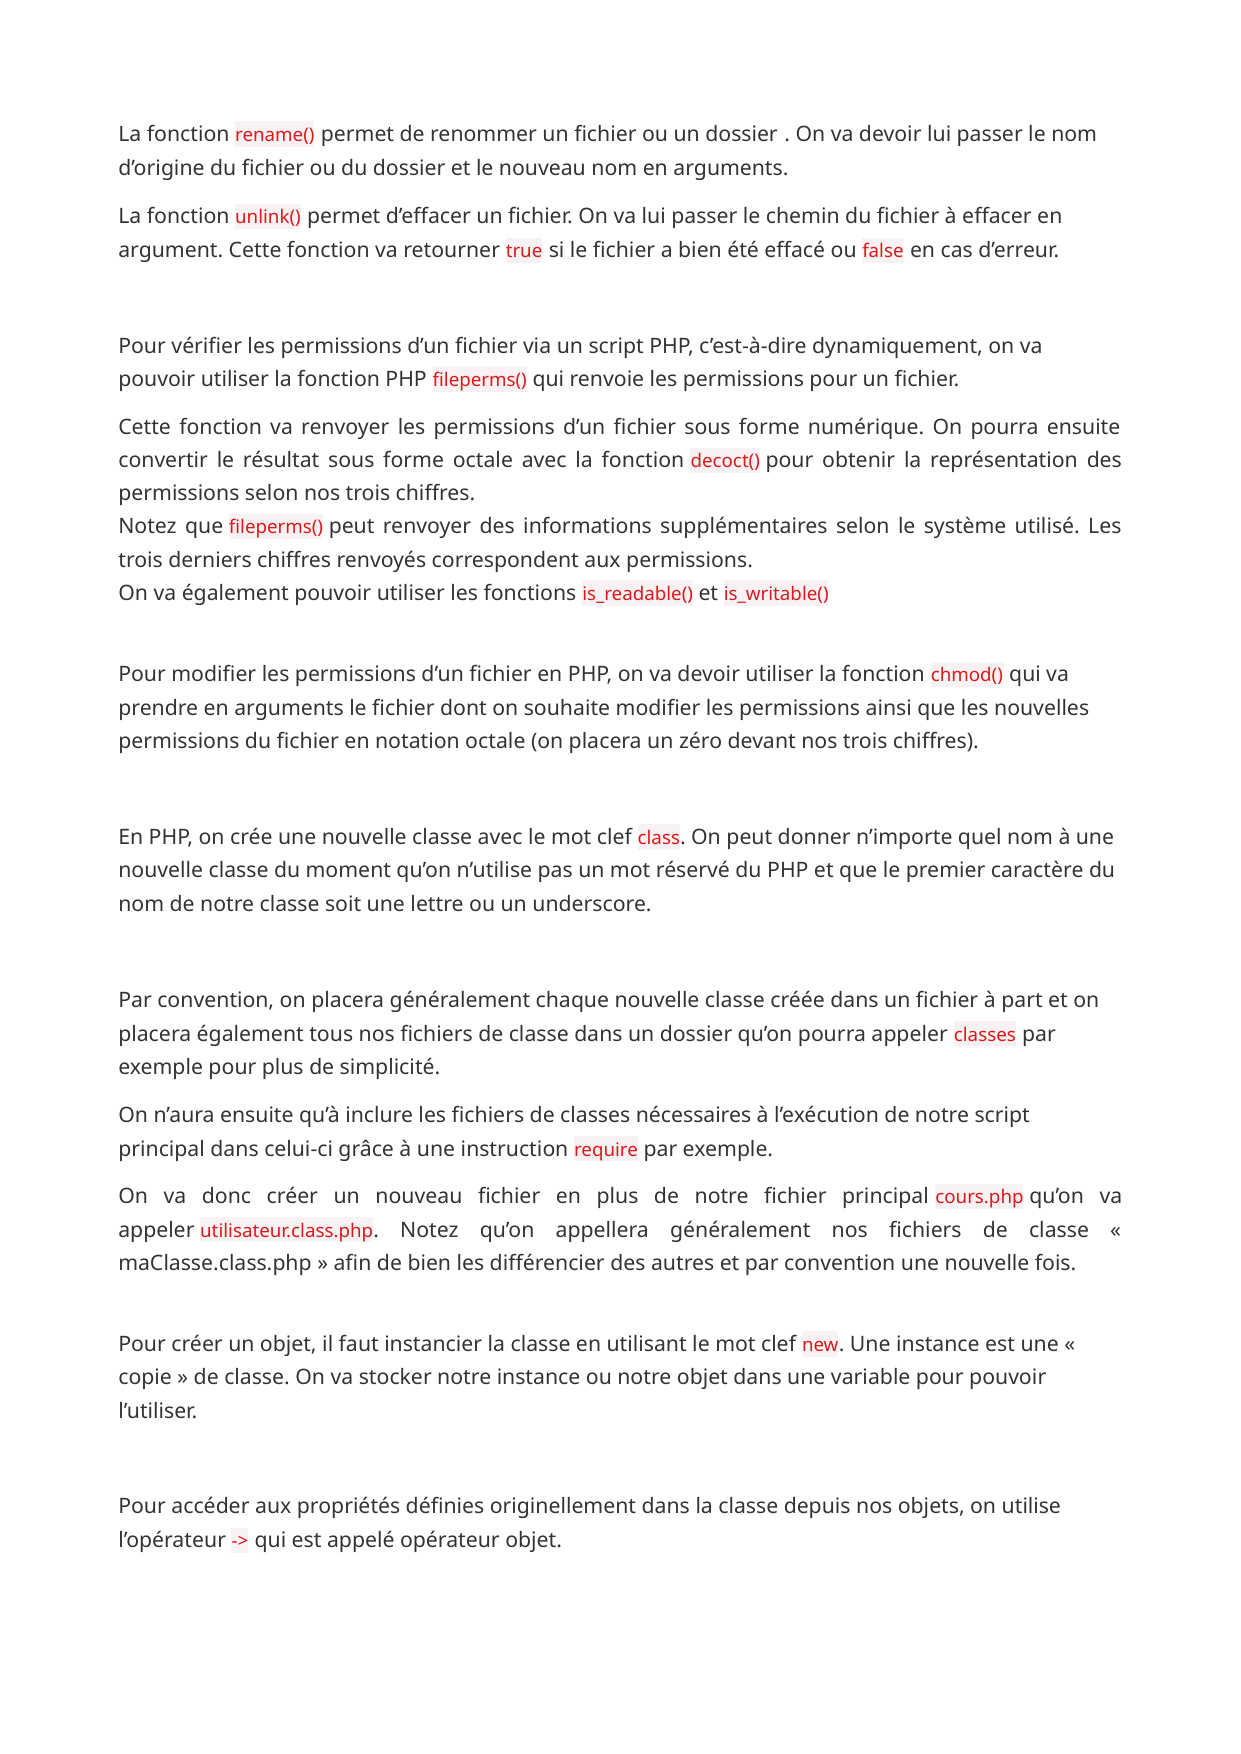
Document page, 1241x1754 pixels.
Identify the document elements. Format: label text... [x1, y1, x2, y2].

text La fonction rename() permet de renommer un fichier ou un dossier . On va devoir lui passer le nom d’origine du fichier ou du dossier et le nouveau nom en arguments. [118, 118, 1122, 182]
text Pour accéder aux propriétés définies originellement dans la classe depuis nos objets, on utilise l’opérateur -> qui est appelé opérateur objet. [118, 1491, 1122, 1554]
text On n’aura ensuite qu’à inclure les fichiers de classes nécessaires à l’exécution de notre script principal dans celui-ci grâce à une instruction require par exemple. [118, 1100, 1122, 1162]
text On va donc créer un nouveau fichier en plus de notre fichier principal cours.php qu’on va appeler utilisateur.class.php. Notez qu’on appellera généralement nos fichiers de classe « maClasse.class.php » afin de bien les différencier des autres et par convention une nouvelle fois. [118, 1181, 1122, 1276]
text Pour modifier les permissions d’un fichier en PHP, on va devoir utiliser la fonction chmod() qui va prendre en arguments le fichier dont on souhaite modifier les permissions ainsi que les nouvelles permissions du fichier en notation octale (on placera un zéro devant nos trois chiffres). [118, 658, 1122, 755]
text Cette fonction va renvoyer les permissions d’un fichier sous forme numérique. On pourra ensuite convertir le résultat sous forme octale avec la fonction decoct() pour obtenir la représentation des permissions selon nos trois chiffres. [118, 412, 1122, 507]
text Notez que fileperms() peut renvoyer des informations supplémentaires selon le système utilisé. Les trois derniers chiffres renvoyés correspondent aux permissions. [118, 511, 1122, 573]
text On va également pouvoir utiliser les fonctions is_readable() et is_writable() [118, 578, 1122, 607]
text Par convention, on placera généralement chaque nouvelle classe créée dans un fichier à part et on placera également tous nos fichiers de classe dans un dossier qu’on pourra appeler classes par exemple pour plus de simplicité. [118, 984, 1122, 1081]
text Pour créer un objet, il faut instancier la classe en utilisant le mot clef new. Une instance est une « copie » de classe. On va stocker notre instance ou notre objet dans une variable pour pouvoir l’utiliser. [118, 1328, 1122, 1424]
text La fonction unlink() permet d’effacer un fichier. On va lui passer le chemin du fichier à effacer en argument. Cette fonction va retourner true si le fichier a bien été effacé ou false en cas d’erreur. [118, 201, 1122, 264]
text En PHP, on crée une nouvelle classe avec le mot clef class. On peut donner n’importe quel nom à une nouvelle classe du moment qu’on n’utilise pas un mot réservé du PHP et que le premier caractère du nom de notre classe soit une lettre ou un underscore. [118, 822, 1122, 918]
text Pour vérifier les permissions d’un fichier via un script PHP, c’est-à-dire dynamiquement, on va pouvoir utiliser la fonction PHP fileperms() qui renvoie les permissions pour un fichier. [118, 331, 1122, 393]
